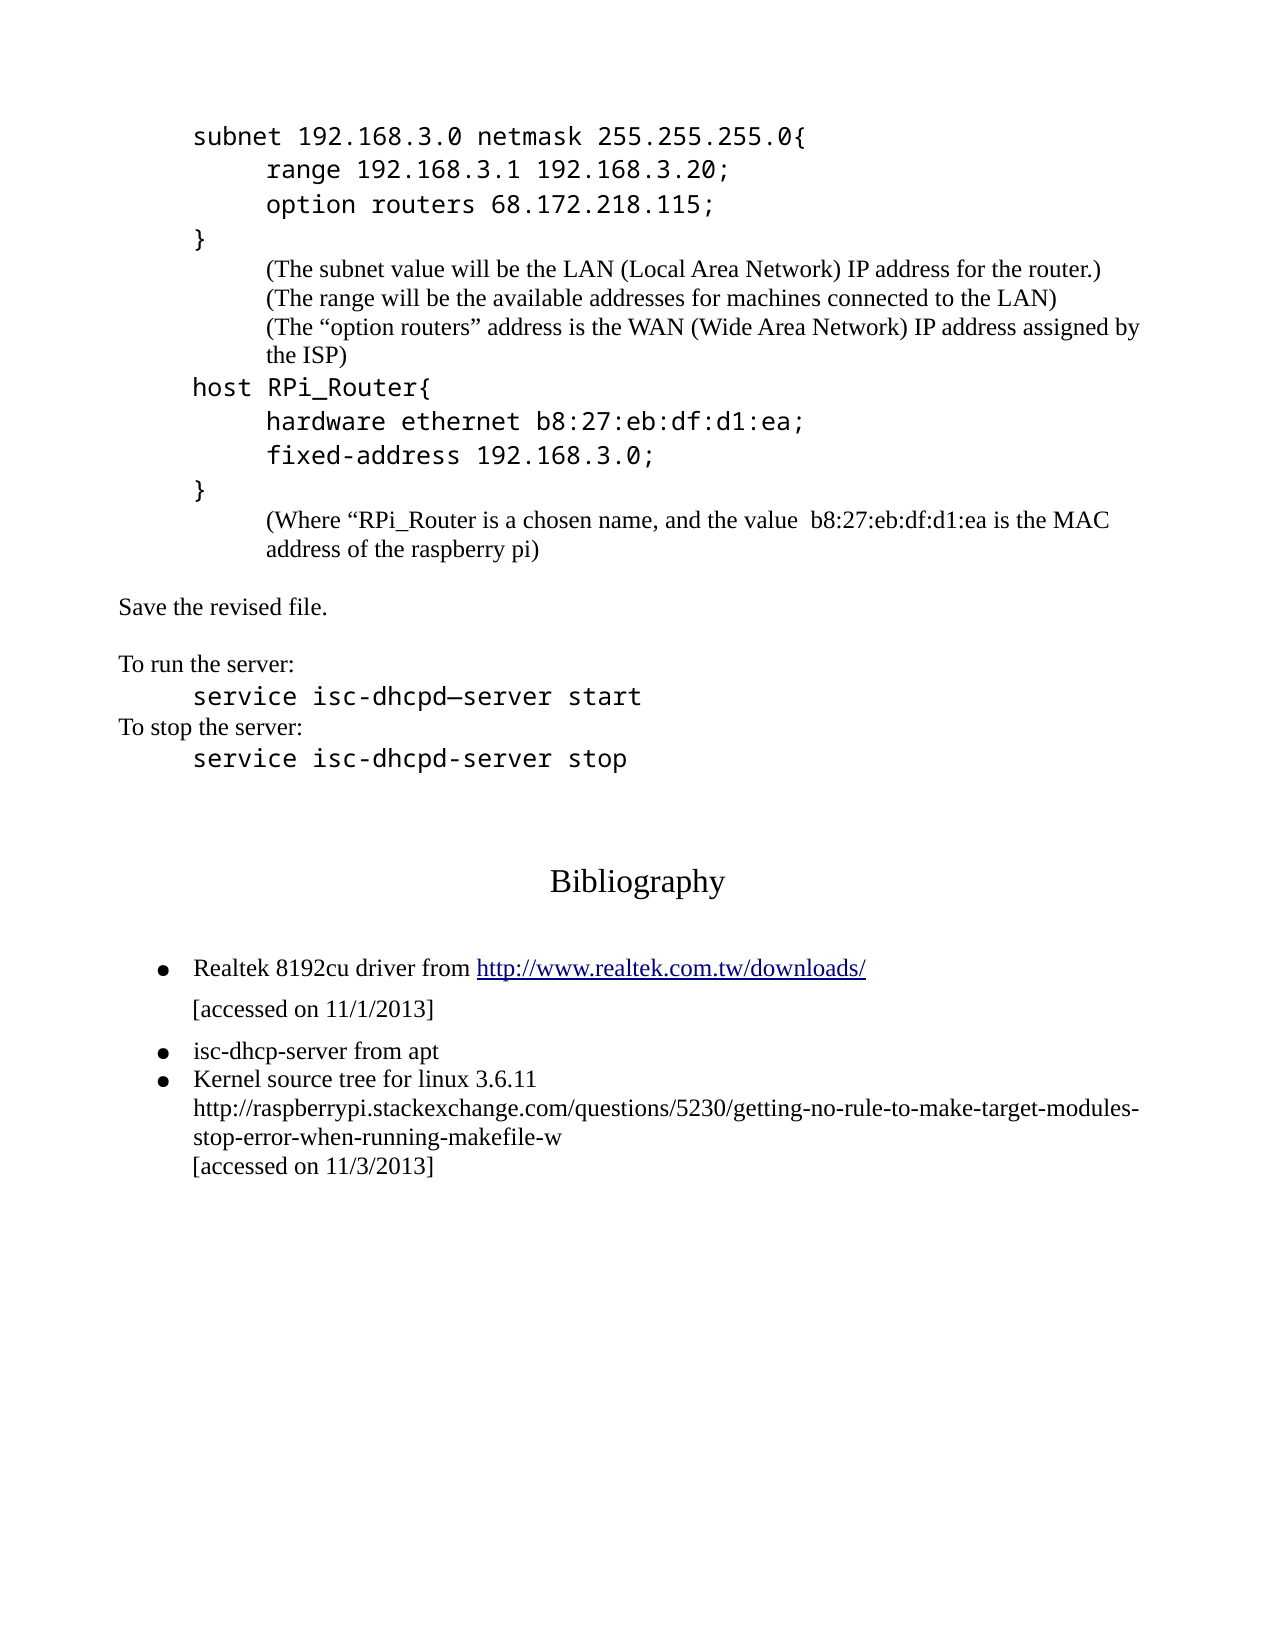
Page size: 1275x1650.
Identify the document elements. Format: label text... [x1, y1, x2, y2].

text hardware ethernet b8:27:eb:df:d1:ea; [118, 403, 1157, 437]
text (Where “RPi_Router is a chosen name, and the value b8:27:eb:df:d1:ea is the MAC address of the raspberry pi) [118, 506, 1157, 563]
text Bibliography [118, 861, 1157, 899]
text To stop the server: [118, 712, 1157, 741]
text range 192.168.3.1 192.168.3.20; [118, 152, 1157, 186]
text To run the server: [118, 649, 1157, 678]
text host RPi_Router{ [118, 369, 1157, 403]
text service isc-dhcpd-server stop [118, 741, 1157, 775]
text service isc-dhcpd—server start [118, 678, 1157, 712]
text subnet 192.168.3.0 netmask 255.255.255.0{ [118, 118, 1157, 152]
list Kernel source tree for linux 3.6.11 http://raspberrypi.stackexchange.com/questions/5230/getting-no-rule-to-make-target-modules-stop-error-when-running-makefile-w [156, 1064, 1157, 1151]
text (The range will be the available addresses for machines connected to the LAN) [118, 283, 1157, 312]
text } [118, 220, 1157, 254]
text (The “option routers” address is the WAN (Wide Area Network) IP address assigned by the ISP) [118, 312, 1157, 369]
list Realtek 8192cu driver from http://www.realtek.com.tw/downloads/ [156, 953, 1157, 982]
text Save the revised file. [118, 592, 1157, 621]
text option routers 68.172.218.115; [118, 186, 1157, 220]
text } [118, 472, 1157, 506]
text (The subnet value will be the LAN (Local Area Network) IP address for the router.) [118, 254, 1157, 283]
list isc-dhcp-server from apt [156, 1036, 1157, 1064]
text fixed-address 192.168.3.0; [118, 437, 1157, 472]
text [accessed on 11/3/2013] [118, 1151, 1157, 1179]
text [accessed on 11/1/2013] [118, 994, 1157, 1023]
